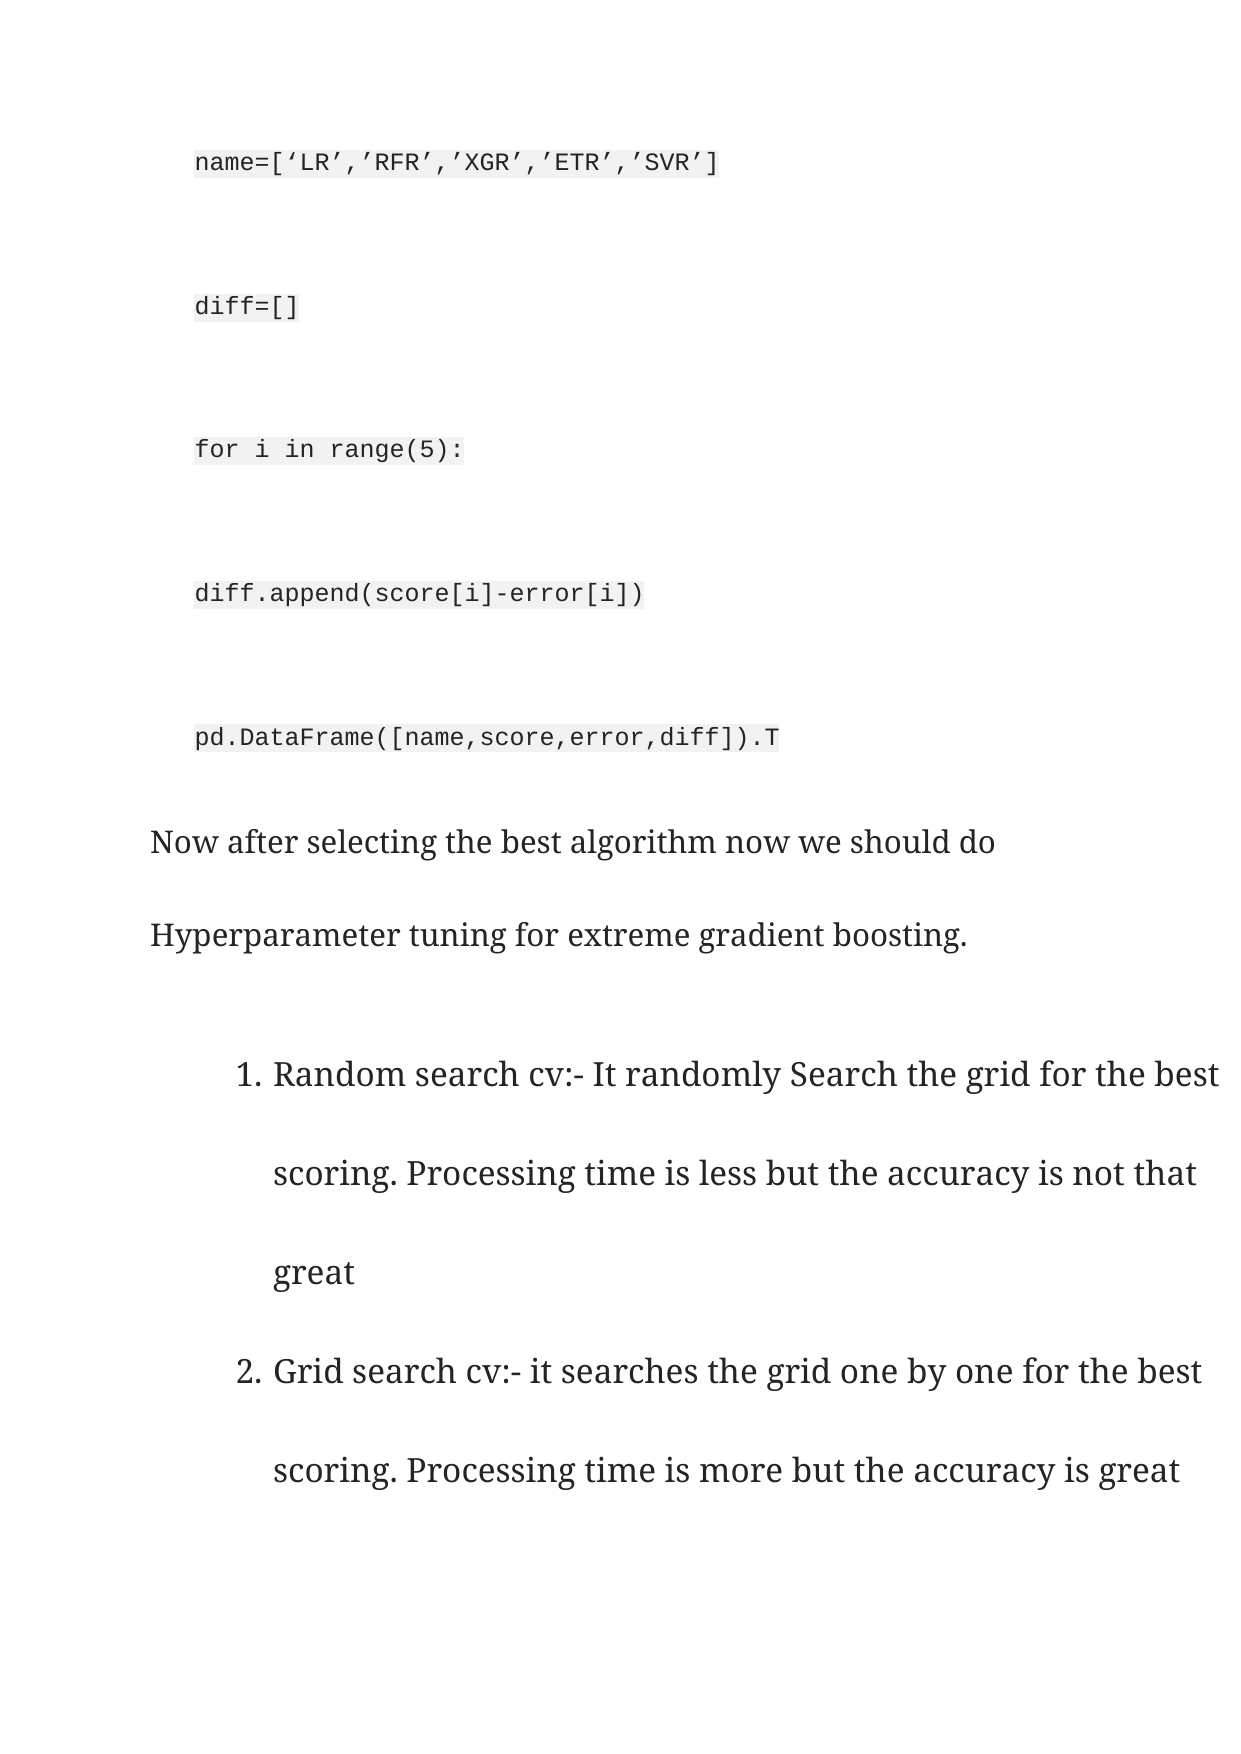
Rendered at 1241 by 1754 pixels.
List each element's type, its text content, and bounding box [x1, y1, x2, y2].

list Random search cv:- It randomly Search the grid for the best scoring. Processing time is less but the accuracy is not that great [235, 1051, 1240, 1294]
text name=[‘LR’,’RFR’,’XGR’,’ETR’,’SVR’] [194, 150, 1183, 178]
text pd.DataFrame([name,score,error,diff]).T [194, 724, 1183, 752]
list Grid search cv:- it searches the grid one by one for the best scoring. Processing time is more but the accuracy is great [235, 1348, 1240, 1492]
text diff.append(score[i]-error[i]) [194, 581, 1183, 609]
text for i in range(5): [194, 437, 1183, 465]
text diff=[] [194, 293, 1183, 322]
text Now after selecting the best algorithm now we should do Hyperparameter tuning for extreme gradient boosting. [150, 820, 1240, 955]
